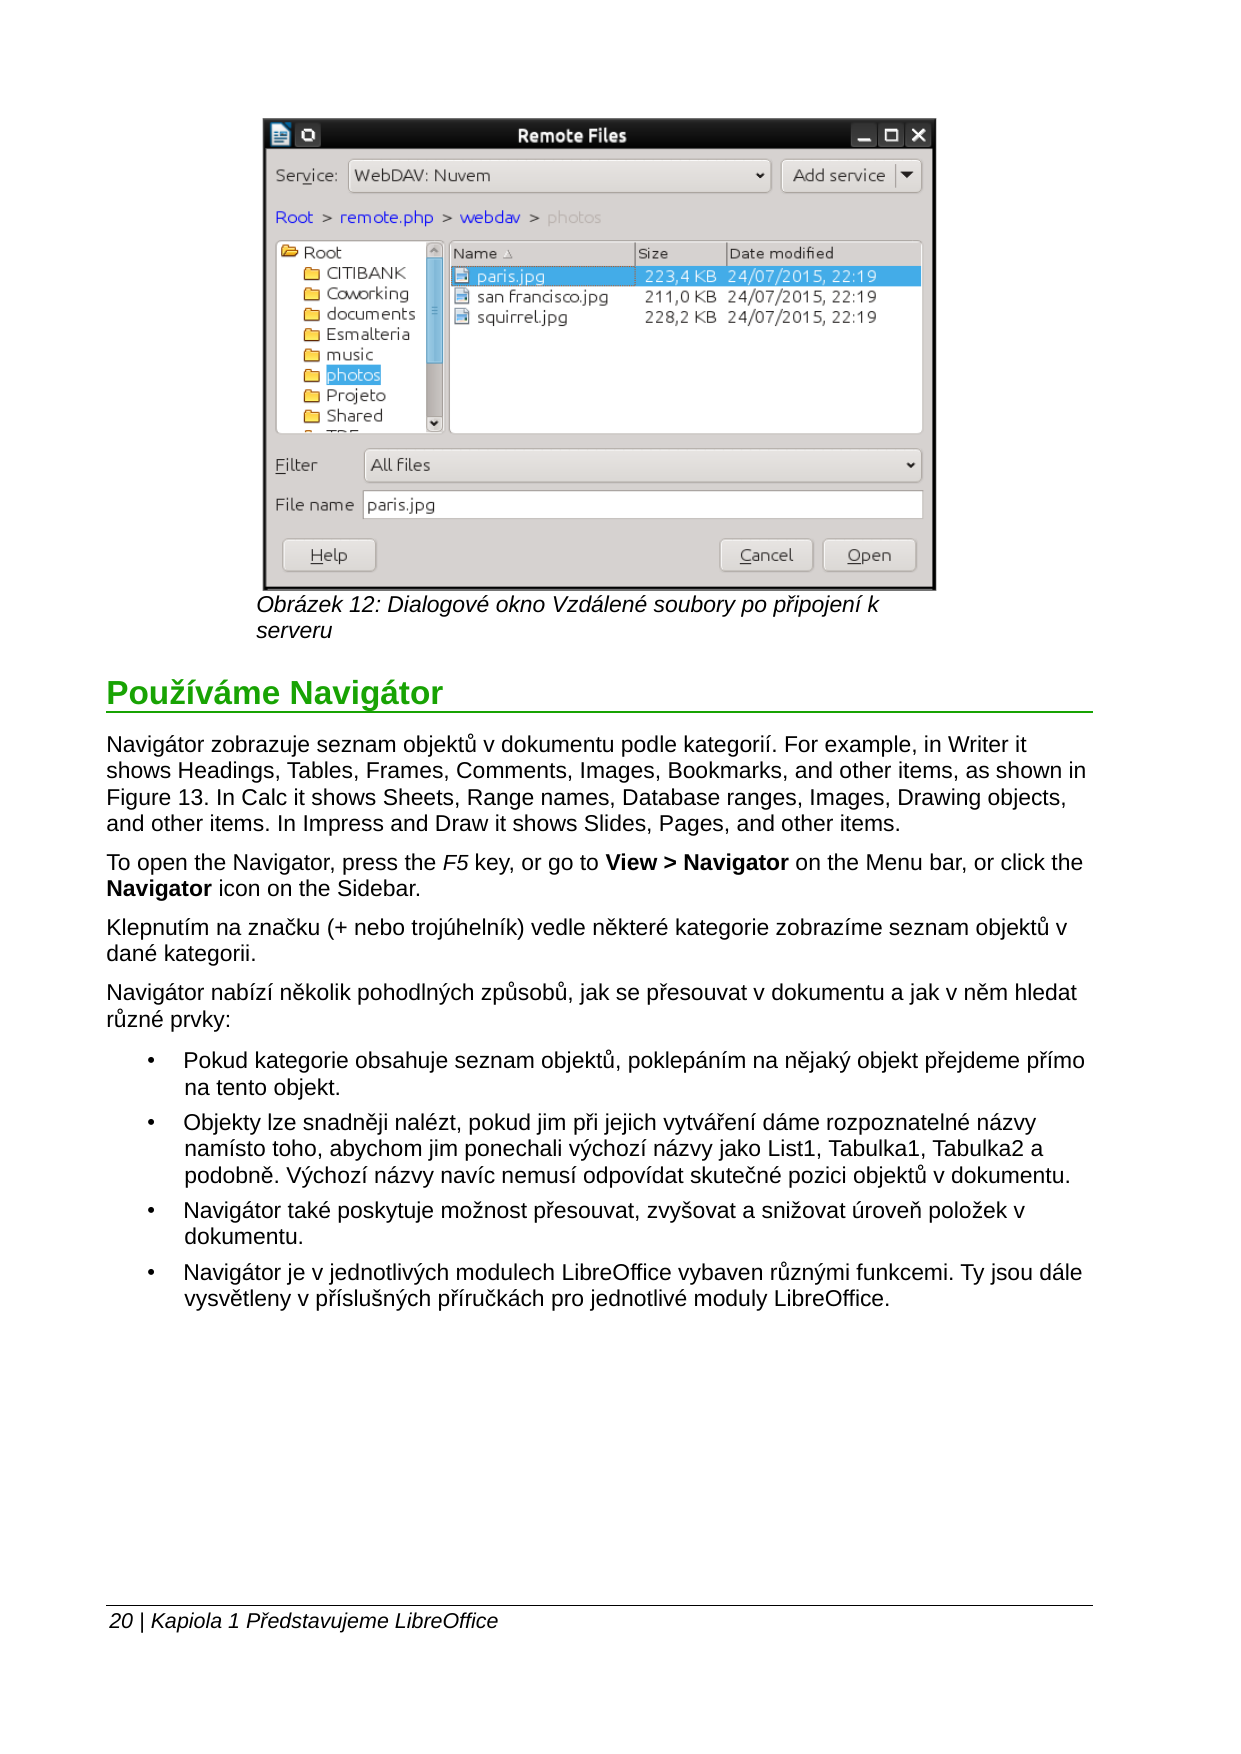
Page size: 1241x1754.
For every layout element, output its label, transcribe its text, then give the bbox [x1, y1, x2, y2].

subtitle Používáme Navigátor [106, 673, 1093, 711]
text Klepnutím na značku (+ nebo trojúhelník) vedle některé kategorie zobrazíme seznam objektů v dané kategorii. [106, 914, 1093, 967]
text Obrázek 12: Dialogové okno Vzdálené soubory po připojení k serveru [256, 118, 943, 643]
list Navigátor také poskytuje možnost přesouvat, zvyšovat a snižovat úroveň položek v dokumentu. [144, 1194, 1093, 1249]
text Navigátor zobrazuje seznam objektů v dokumentu podle kategorií. For example, in Writer it shows Headings, Tables, Frames, Comments, Images, Bookmarks, and other items, as shown in Figure 13. In Calc it shows Sheets, Range names, Database ranges, Images, Drawing objects, and other items. In Impress and Draw it shows Slides, Pages, and other items. [106, 731, 1093, 836]
text Navigátor nabízí několik pohodlných způsobů, jak se přesouvat v dokumentu a jak v něm hledat různé prvky: [106, 979, 1093, 1032]
picture [262, 118, 937, 591]
text To open the Navigator, press the F5 key, or go to View > Navigator on the Menu bar, or click the Navigator icon on the Sidebar. [106, 849, 1093, 902]
list Pokud kategorie obsahuje seznam objektů, poklepáním na nějaký objekt přejdeme přímo na tento objekt. [144, 1044, 1093, 1100]
list Objekty lze snadněji nalézt, pokud jim při jejich vytváření dáme rozpoznatelné názvy namísto toho, abychom jim ponechali výchozí názvy jako List1, Tabulka1, Tabulka2 a podobně. Výchozí názvy navíc nemusí odpovídat skutečné pozici objektů v dokumentu. [144, 1106, 1093, 1188]
list Navigátor je v jednotlivých modulech LibreOffice vybaven různými funkcemi. Ty jsou dále vysvětleny v příslušných příručkách pro jednotlivé moduly LibreOffice. [144, 1256, 1093, 1314]
